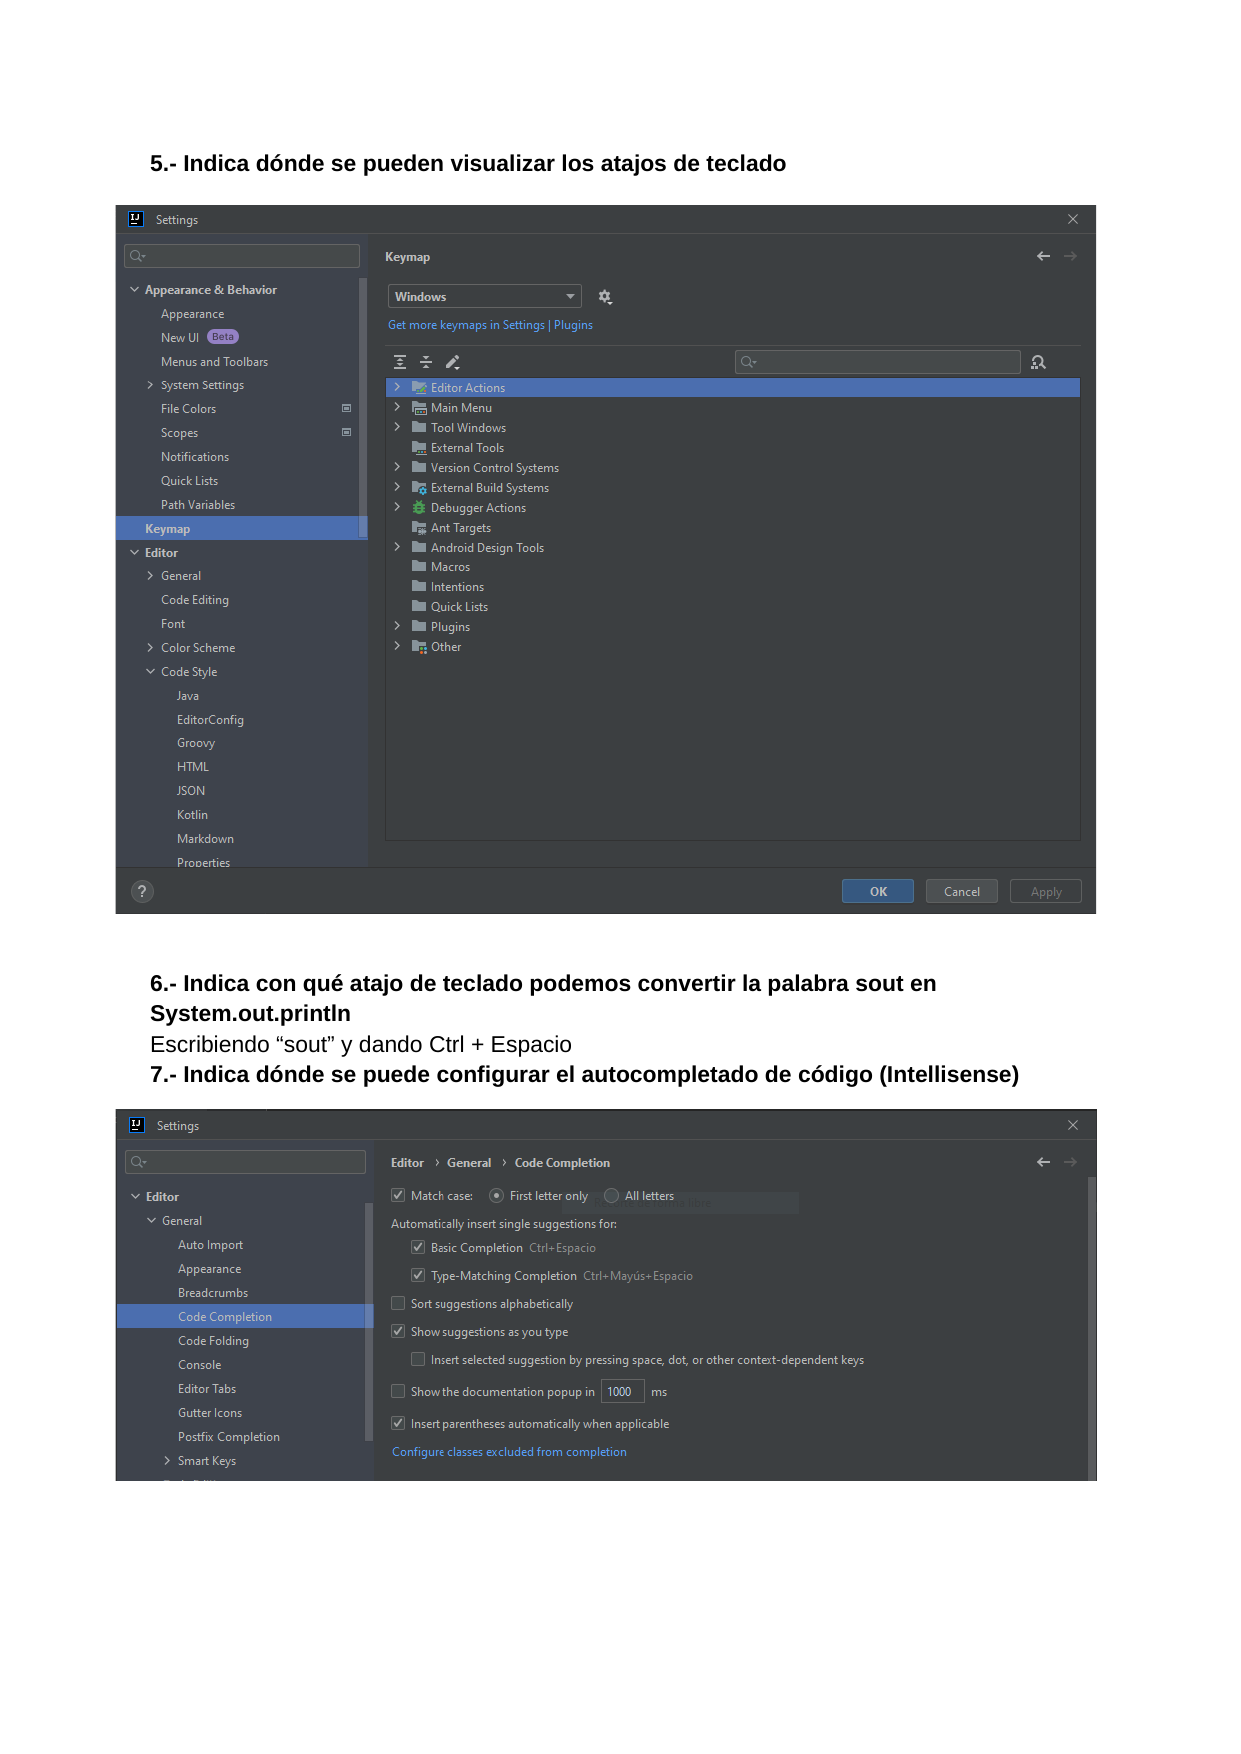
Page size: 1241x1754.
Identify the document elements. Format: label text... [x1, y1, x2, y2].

picture [115, 205, 1097, 914]
text 6.- Indica con qué atajo de teclado podemos convertir la palabra sout en System.out.println [150, 970, 1090, 1027]
text Escribiendo “sout” y dando Ctrl + Espacio [150, 1031, 1090, 1057]
text 7.- Indica dónde se puede configurar el autocompletado de código (Intellisense) [150, 1061, 1090, 1087]
text 5.- Indica dónde se pueden visualizar los atajos de teclado [150, 150, 1090, 176]
picture [115, 1109, 1097, 1481]
